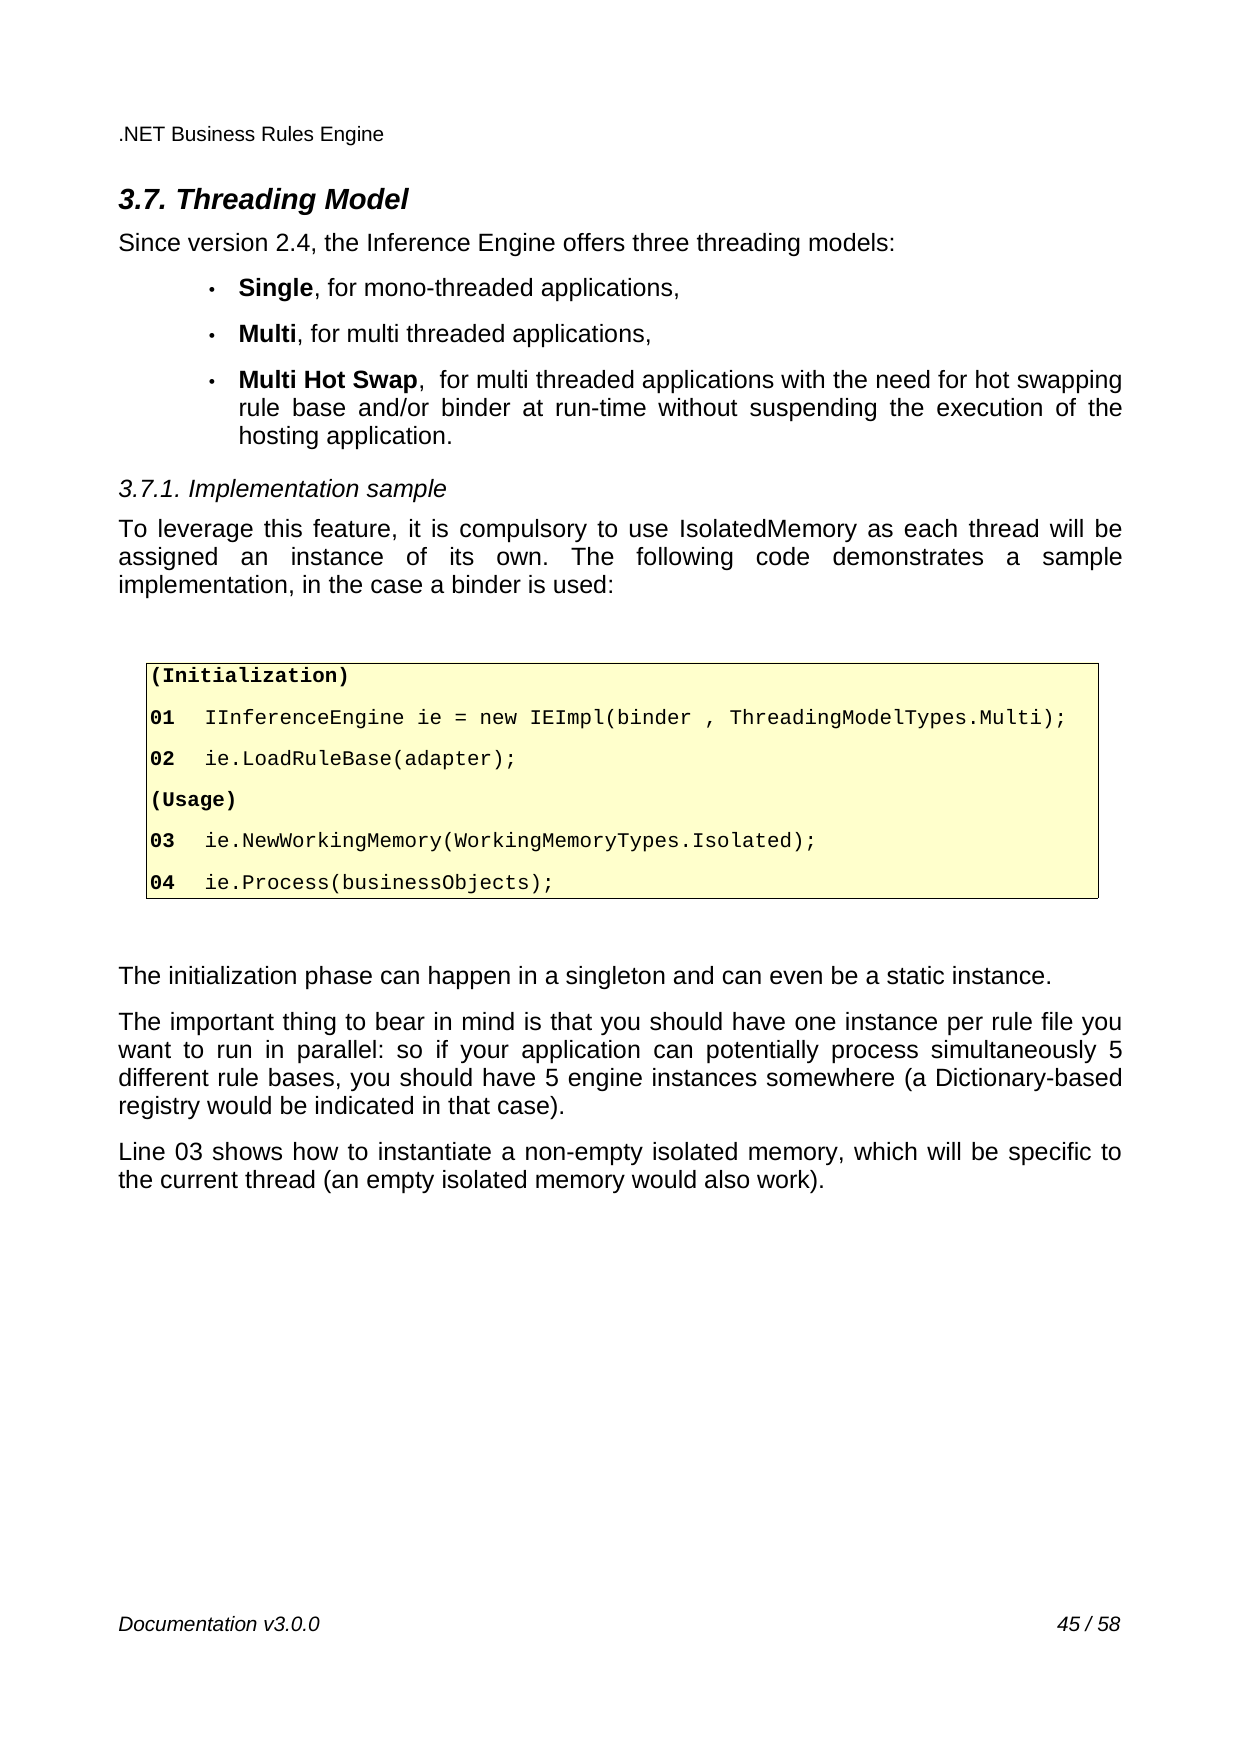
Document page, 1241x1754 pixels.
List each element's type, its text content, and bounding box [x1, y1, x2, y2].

text Line 03 shows how to instantiate a non-empty isolated memory, which will be specific to the current thread (an empty isolated memory would also work). [118, 1137, 1124, 1193]
text (Usage) [147, 786, 1098, 813]
subtitle Implementation sample [118, 474, 1124, 502]
list Single, for mono-threaded applications, [209, 274, 1124, 302]
list Multi Hot Swap, for multi threaded applications with the need for hot swapping rule base and/or binder at run-time without suspending the execution of the hosting application. [209, 365, 1124, 449]
list Multi, for multi threaded applications, [209, 320, 1124, 348]
text Since version 2.4, the Inference Engine offers three threading models: [118, 228, 1124, 256]
text The important thing to bear in mind is that you should have one instance per rule file you want to run in parallel: so if your application can potentially process simultaneously 5 different rule bases, you should have 5 engine instances somewhere (a Dictionary-based registry would be indicated in that case). [118, 1007, 1124, 1119]
text To leverage this feature, it is compulsory to use IsolatedMemory as each thread will be assigned an instance of its own. The following code demonstrates a sample implementation, in the case a binder is used: [118, 515, 1124, 599]
text The initialization phase can happen in a singleton and can even be a static instance. [118, 962, 1124, 990]
text 03 ie.NewWorkingMemory(WorkingMemoryTypes.Isolated); [147, 827, 1098, 854]
text 04 ie.Process(businessObjects); [147, 869, 1098, 898]
subtitle Threading Model [118, 183, 1124, 216]
text (Initialization) [147, 664, 1098, 689]
text 02 ie.LoadRuleBase(adapter); [147, 745, 1098, 772]
text 01 IInferenceEngine ie = new IEImpl(binder , ThreadingModelTypes.Multi); [147, 704, 1098, 730]
